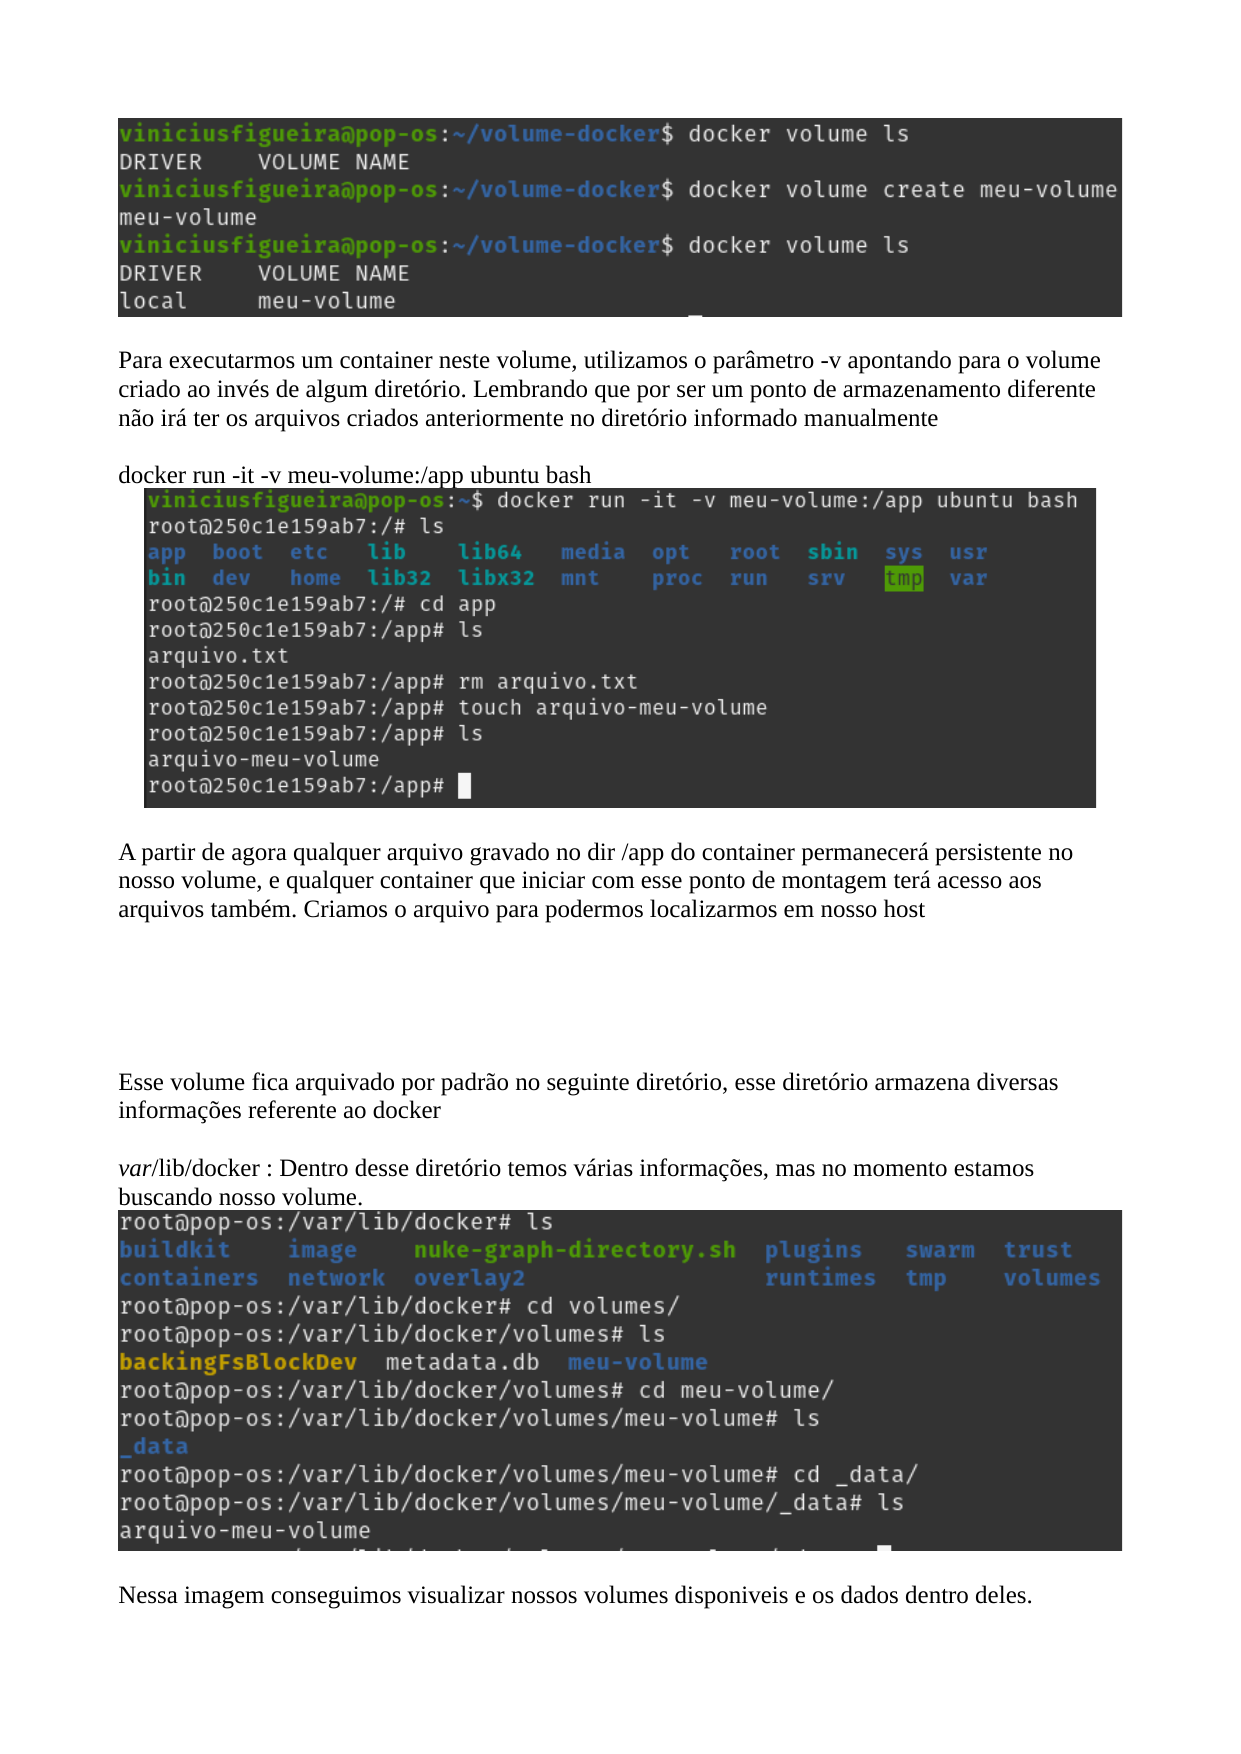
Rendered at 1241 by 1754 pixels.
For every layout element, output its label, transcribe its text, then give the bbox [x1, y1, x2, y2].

text Esse volume fica arquivado por padrão no seguinte diretório, esse diretório armazena diversas informações referente ao docker [118, 1067, 1122, 1124]
text Nessa imagem conseguimos visualizar nossos volumes disponiveis e os dados dentro deles. [118, 1551, 1122, 1608]
text var/lib/docker : Dentro desse diretório temos várias informações, mas no momento estamos buscando nosso volume. [118, 1153, 1122, 1210]
text A partir de agora qualquer arquivo gravado no dir /app do container permanecerá persistente no nosso volume, e qualquer container que iniciar com esse ponto de montagem terá acesso aos arquivos também. Criamos o arquivo para podermos localizarmos em nosso host [118, 489, 1122, 923]
picture [118, 1210, 1123, 1551]
picture [118, 118, 1123, 317]
text Para executarmos um container neste volume, utilizamos o parâmetro -v apontando para o volume criado ao invés de algum diretório. Lembrando que por ser um ponto de armazenamento diferente não irá ter os arquivos criados anteriormente no diretório informado manualmente [118, 317, 1122, 431]
text docker run -it -v meu-volume:/app ubuntu bash [118, 460, 1122, 489]
picture [144, 488, 1097, 808]
